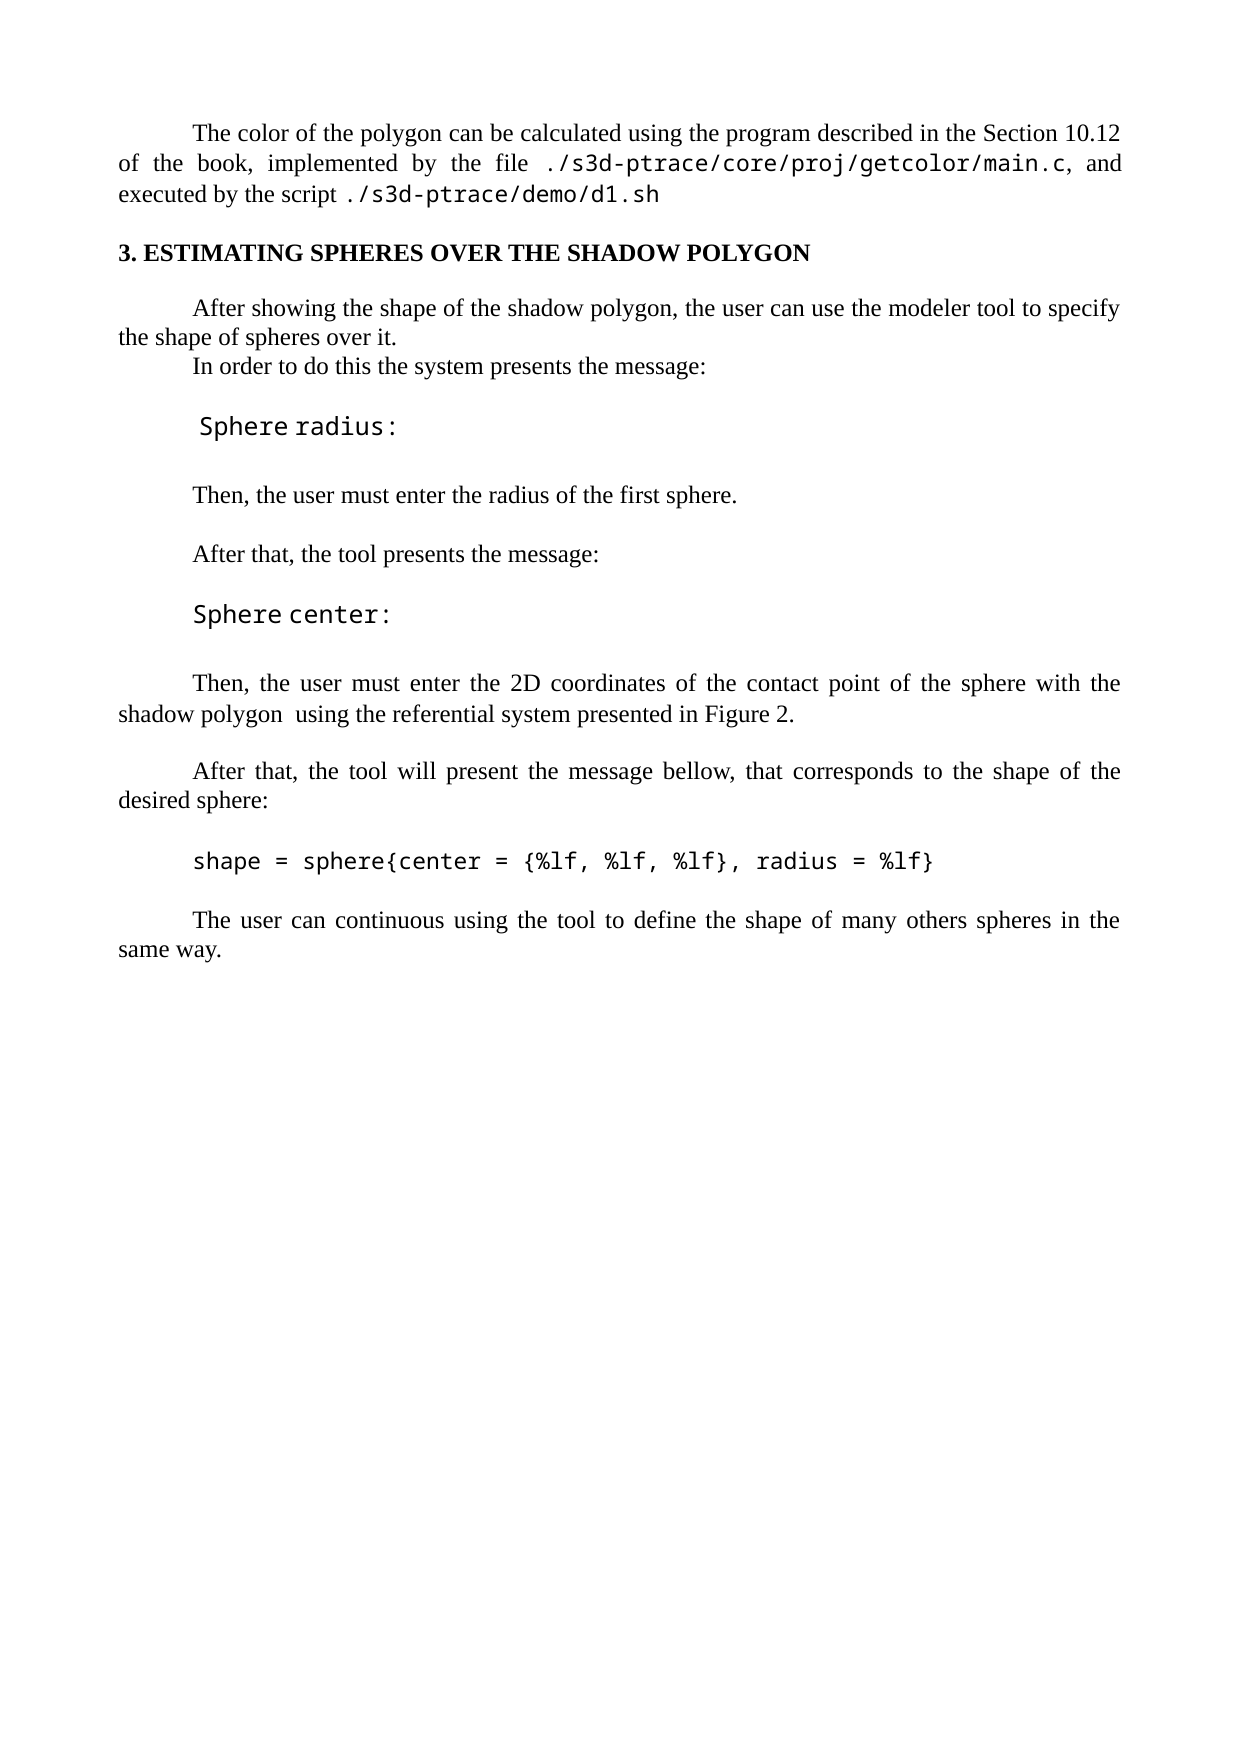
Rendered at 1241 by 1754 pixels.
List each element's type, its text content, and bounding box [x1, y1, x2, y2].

text Then, the user must enter the radius of the first sphere. [118, 476, 1122, 510]
text 3. ESTIMATING SPHERES OVER THE SHADOW POLYGON [118, 238, 1122, 267]
text After that, the tool presents the message: [118, 539, 1122, 568]
text The user can continuous using the tool to define the shape of many others spheres in the same way. [118, 905, 1122, 963]
text Then, the user must enter the 2D coordinates of the contact point of the sphere with the shadow polygon using the referential system presented in Figure 2. [118, 665, 1122, 728]
text After that, the tool will present the message bellow, that corresponds to the shape of the desired sphere: [118, 756, 1122, 814]
text After showing the shape of the shadow polygon, the user can use the modeler tool to specify the shape of spheres over it. [118, 293, 1122, 351]
text Sphere radius: [118, 408, 1122, 442]
text The color of the polygon can be calculated using the program described in the Section 10.12 of the book, implemented by the file ./s3d-ptrace/core/proj/getcolor/main.c, and executed by the script ./s3d-ptrace/demo/d1.sh [118, 118, 1122, 209]
text In order to do this the system presents the message: [118, 351, 1122, 379]
text shape = sphere{center = {%lf, %lf, %lf}, radius = %lf} [118, 845, 1122, 876]
text Sphere center: [118, 597, 1122, 631]
